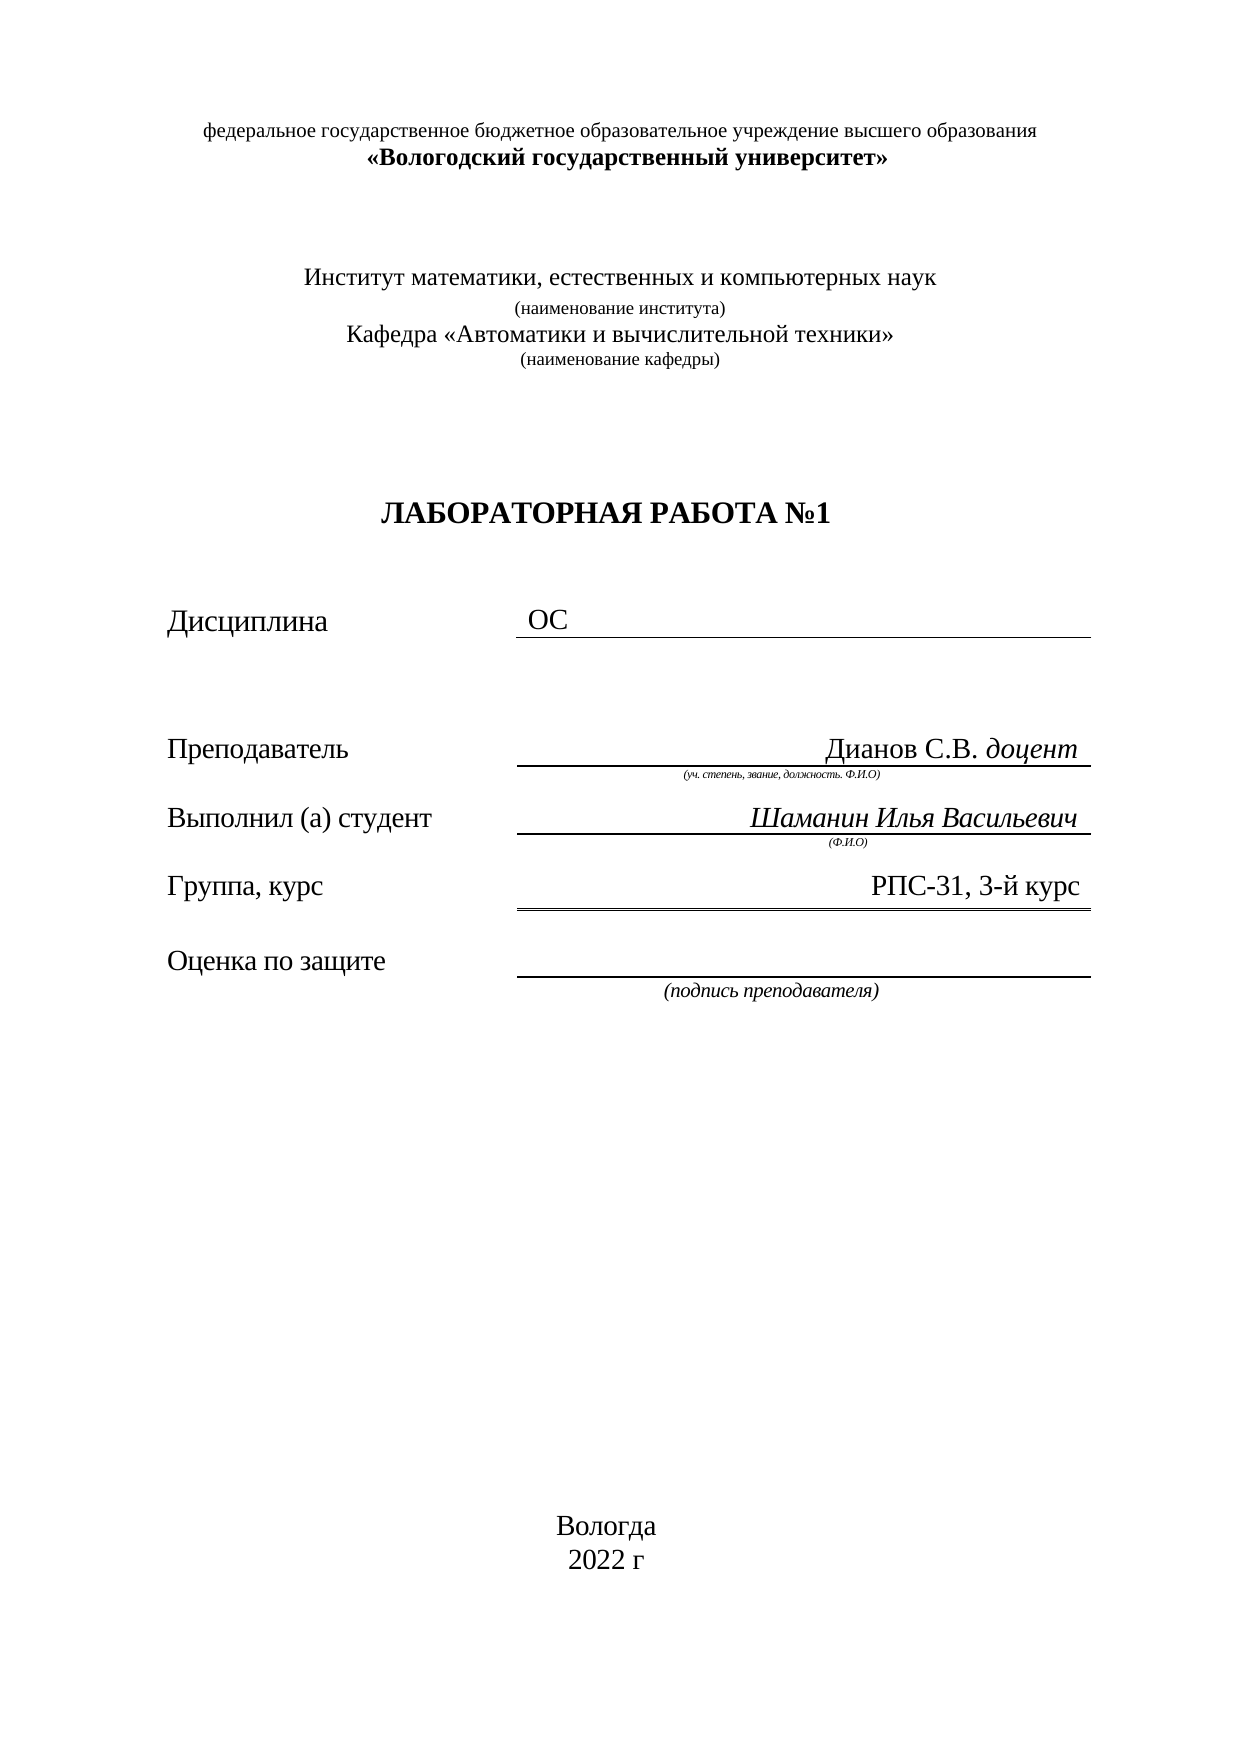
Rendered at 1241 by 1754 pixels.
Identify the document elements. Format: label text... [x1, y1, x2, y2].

table_cell [156, 977, 517, 1010]
text Институт математики, естественных и компьютерных наук [118, 262, 1122, 291]
table_header Дианов С.В. доцент [517, 732, 1091, 765]
table_cell РПС-31, 3-й курс [517, 868, 1091, 908]
text (наименование института) [118, 291, 1122, 319]
table_cell Группа, курс [156, 868, 517, 909]
table_header Дисциплина [156, 602, 516, 638]
text Вологда [156, 1508, 1057, 1542]
table_cell [156, 766, 517, 800]
text «Вологодский государственный университет» [118, 142, 1131, 171]
table_cell Оценка по защите [156, 910, 517, 977]
table_cell (уч. степень, звание, должность. Ф.И.О) [517, 767, 1091, 800]
table_cell [156, 834, 517, 868]
table_header ОС [516, 602, 1091, 637]
text федеральное государственное бюджетное образовательное учреждение высшего образования [112, 118, 1128, 142]
table_cell Выполнил (а) студент [156, 800, 517, 834]
text (наименование кафедры) [118, 348, 1122, 370]
text Кафедра «Автоматики и вычислительной техники» [118, 319, 1122, 348]
table_cell (Ф.И.О) [517, 835, 1091, 868]
table_header Преподаватель [156, 732, 517, 766]
table_cell (подпись преподавателя) [517, 978, 1091, 1010]
table_cell [517, 911, 1091, 976]
text 2022 г [156, 1542, 1057, 1576]
text ЛАБОРАТОРНАЯ РАБОТА №1 [156, 494, 1057, 530]
table_cell Шаманин Илья Васильевич [517, 800, 1091, 833]
